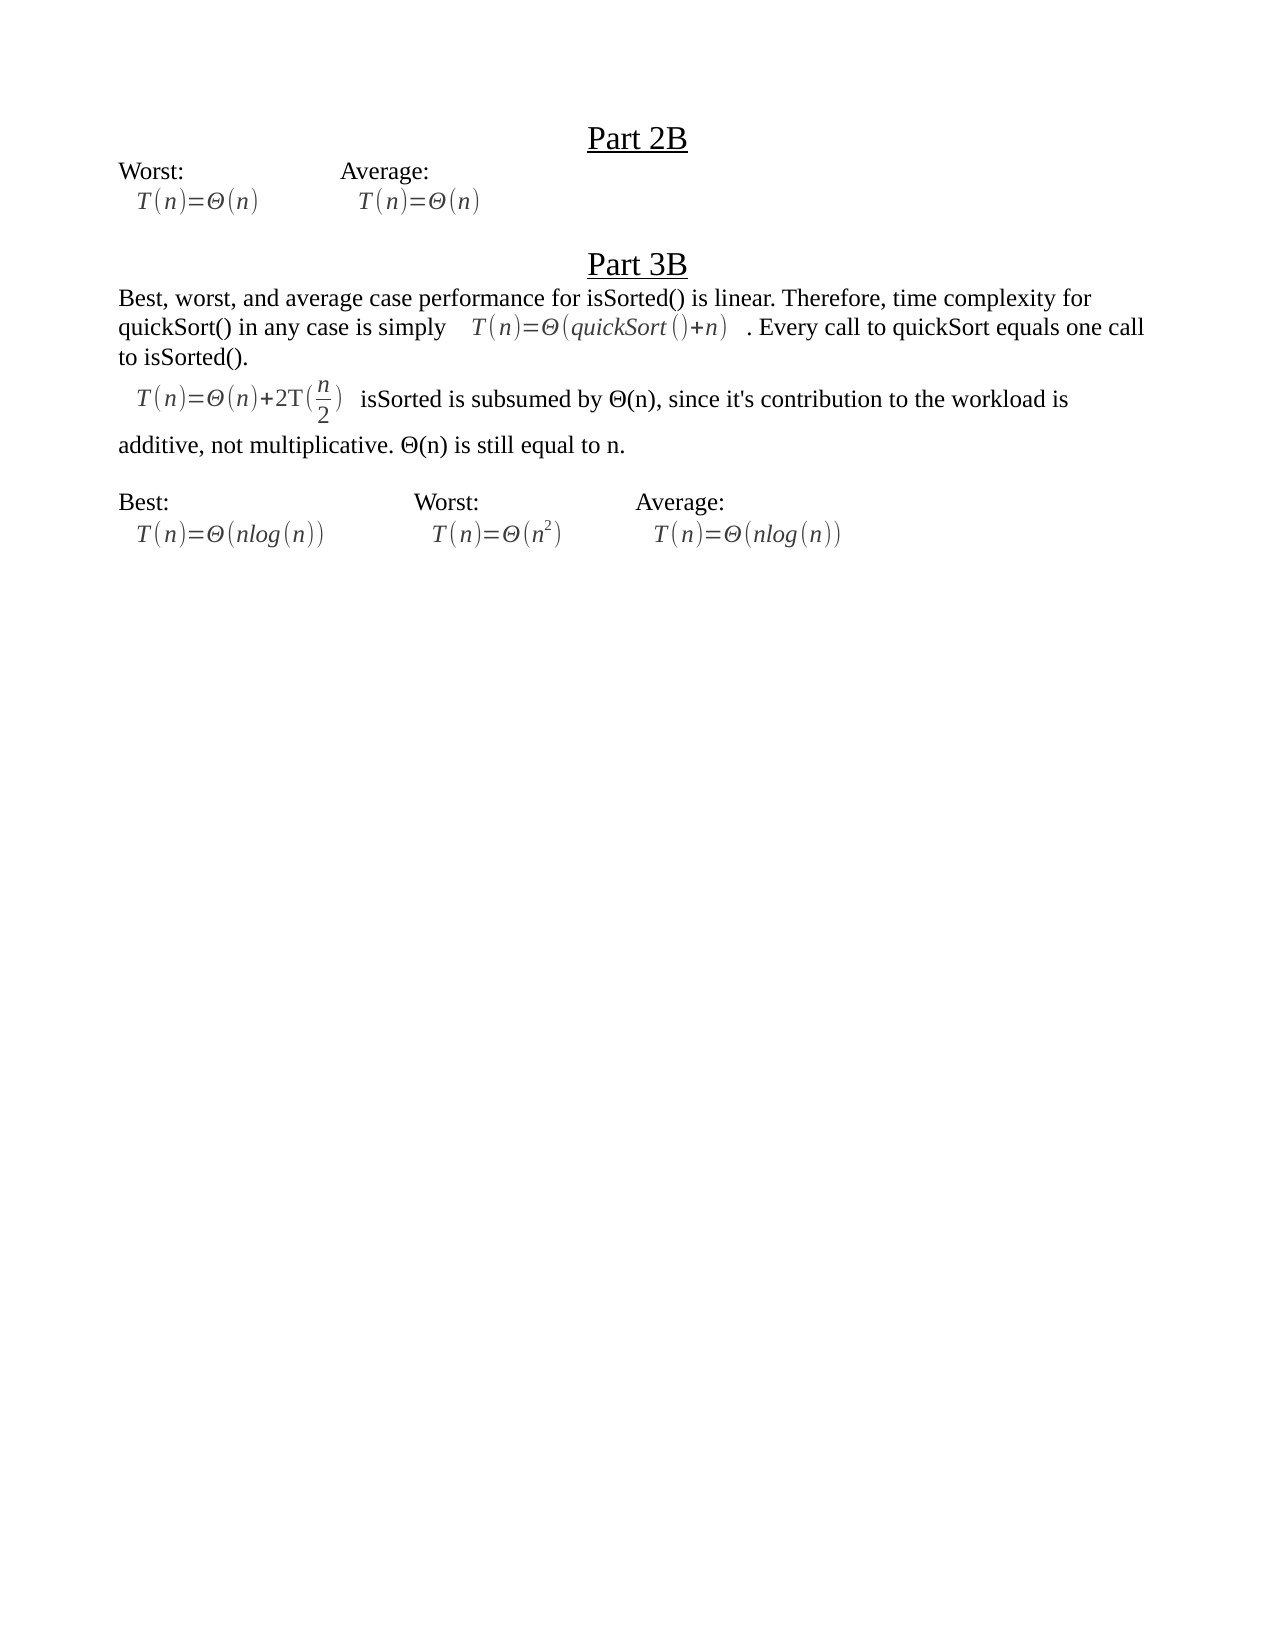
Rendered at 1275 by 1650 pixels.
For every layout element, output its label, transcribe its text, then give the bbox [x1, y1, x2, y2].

text Part 3B [118, 244, 1157, 283]
text Worst: Average: [118, 156, 1157, 185]
text Best: Worst: Average: [118, 487, 1157, 516]
text Best, worst, and average case performance for isSorted() is linear. Therefore, time complexity for quickSort() in any case is simply . Every call to quickSort equals one call to isSorted(). [118, 283, 1157, 371]
text Part 2B [118, 118, 1157, 156]
text isSorted is subsumed by Θ(n), since it's contribution to the workload is additive, not multiplicative. Θ(n) is still equal to n. [118, 371, 1157, 458]
